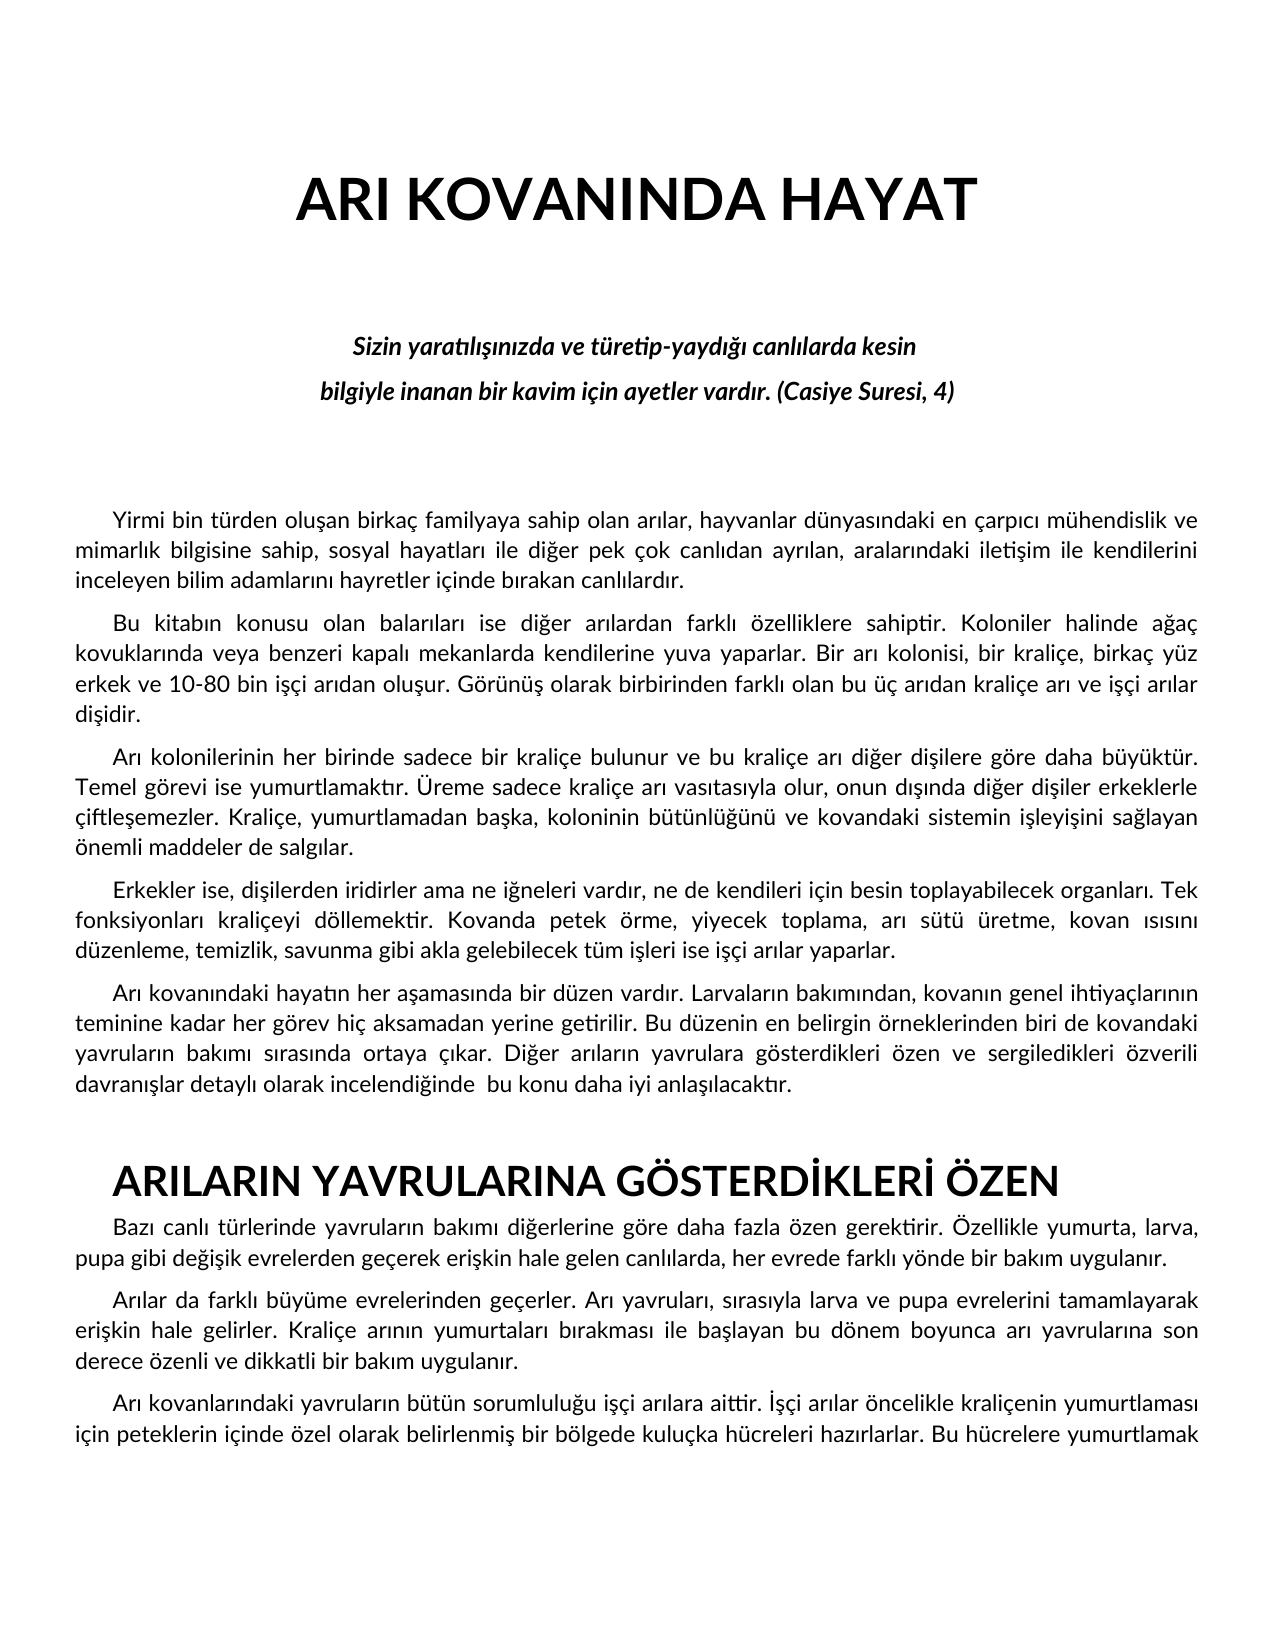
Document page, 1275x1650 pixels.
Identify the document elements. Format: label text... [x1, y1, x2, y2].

subtitle ARI KOVANINDA HAYAT [75, 162, 1200, 232]
text Arı kovanındaki hayatın her aşamasında bir düzen vardır. Larvaların bakımından, kovanın genel ihtiyaçlarının teminine kadar her görev hiç aksamadan yerine getirilir. Bu düzenin en belirgin örneklerinden biri de kovandaki yavruların bakımı sırasında ortaya çıkar. Diğer arıların yavrulara gösterdikleri özen ve sergiledikleri özverili davranışlar detaylı olarak incelendiğinde bu konu daha iyi anlaşılacaktır. [75, 979, 1200, 1097]
text Yirmi bin türden oluşan birkaç familyaya sahip olan arılar, hayvanlar dünyasındaki en çarpıcı mühendislik ve mimarlık bilgisine sahip, sosyal hayatları ile diğer pek çok canlıdan ayrılan, aralarındaki iletişim ile kendilerini inceleyen bilim adamlarını hayretler içinde bırakan canlılardır. [75, 506, 1200, 594]
text Arılar da farklı büyüme evrelerinden geçerler. Arı yavruları, sırasıyla larva ve pupa evrelerini tamamlayarak erişkin hale gelirler. Kraliçe arının yumurtaları bırakması ile başlayan bu dönem boyunca arı yavrularına son derece özenli ve dikkatli bir bakım uygulanır. [75, 1286, 1200, 1374]
subtitle ARILARIN YAVRULARINA GÖSTERDİKLERİ ÖZEN [112, 1155, 1200, 1205]
text Bu kitabın konusu olan balarıları ise diğer arılardan farklı özelliklere sahiptir. Koloniler halinde ağaç kovuklarında veya benzeri kapalı mekanlarda kendilerine yuva yaparlar. Bir arı kolonisi, bir kraliçe, birkaç yüz erkek ve 10-80 bin işçi arıdan oluşur. Görünüş olarak birbirinden farklı olan bu üç arıdan kraliçe arı ve işçi arılar dişidir. [75, 609, 1200, 727]
text Bazı canlı türlerinde yavruların bakımı diğerlerine göre daha fazla özen gerektirir. Özellikle yumurta, larva, pupa gibi değişik evrelerden geçerek erişkin hale gelen canlılarda, her evrede farklı yönde bir bakım uygulanır. [75, 1213, 1200, 1271]
text Arı kolonilerinin her birinde sadece bir kraliçe bulunur ve bu kraliçe arı diğer dişilere göre daha büyüktür. Temel görevi ise yumurtlamaktır. Üreme sadece kraliçe arı vasıtasıyla olur, onun dışında diğer dişiler erkeklerle çiftleşemezler. Kraliçe, yumurtlamadan başka, koloninin bütünlüğünü ve kovandaki sistemin işleyişini sağlayan önemli maddeler de salgılar. [75, 742, 1200, 860]
text Erkekler ise, dişilerden iridirler ama ne iğneleri vardır, ne de kendileri için besin toplayabilecek organları. Tek fonksiyonları kraliçeyi döllemektir. Kovanda petek örme, yiyecek toplama, arı sütü üretme, kovan ısısını düzenleme, temizlik, savunma gibi akla gelebilecek tüm işleri ise işçi arılar yaparlar. [75, 876, 1200, 963]
text Sizin yaratılışınızda ve türetip-yaydığı canlılarda kesin bilgiyle inanan bir kavim için ayetler vardır. (Casiye Suresi, 4) [75, 330, 1200, 405]
text Arı kovanlarındaki yavruların bütün sorumluluğu işçi arılara aittir. İşçi arılar öncelikle kraliçenin yumurtlaması için peteklerin içinde özel olarak belirlenmiş bir bölgede kuluçka hücreleri hazırlarlar. Bu hücrelere yumurtlamak [75, 1389, 1200, 1447]
